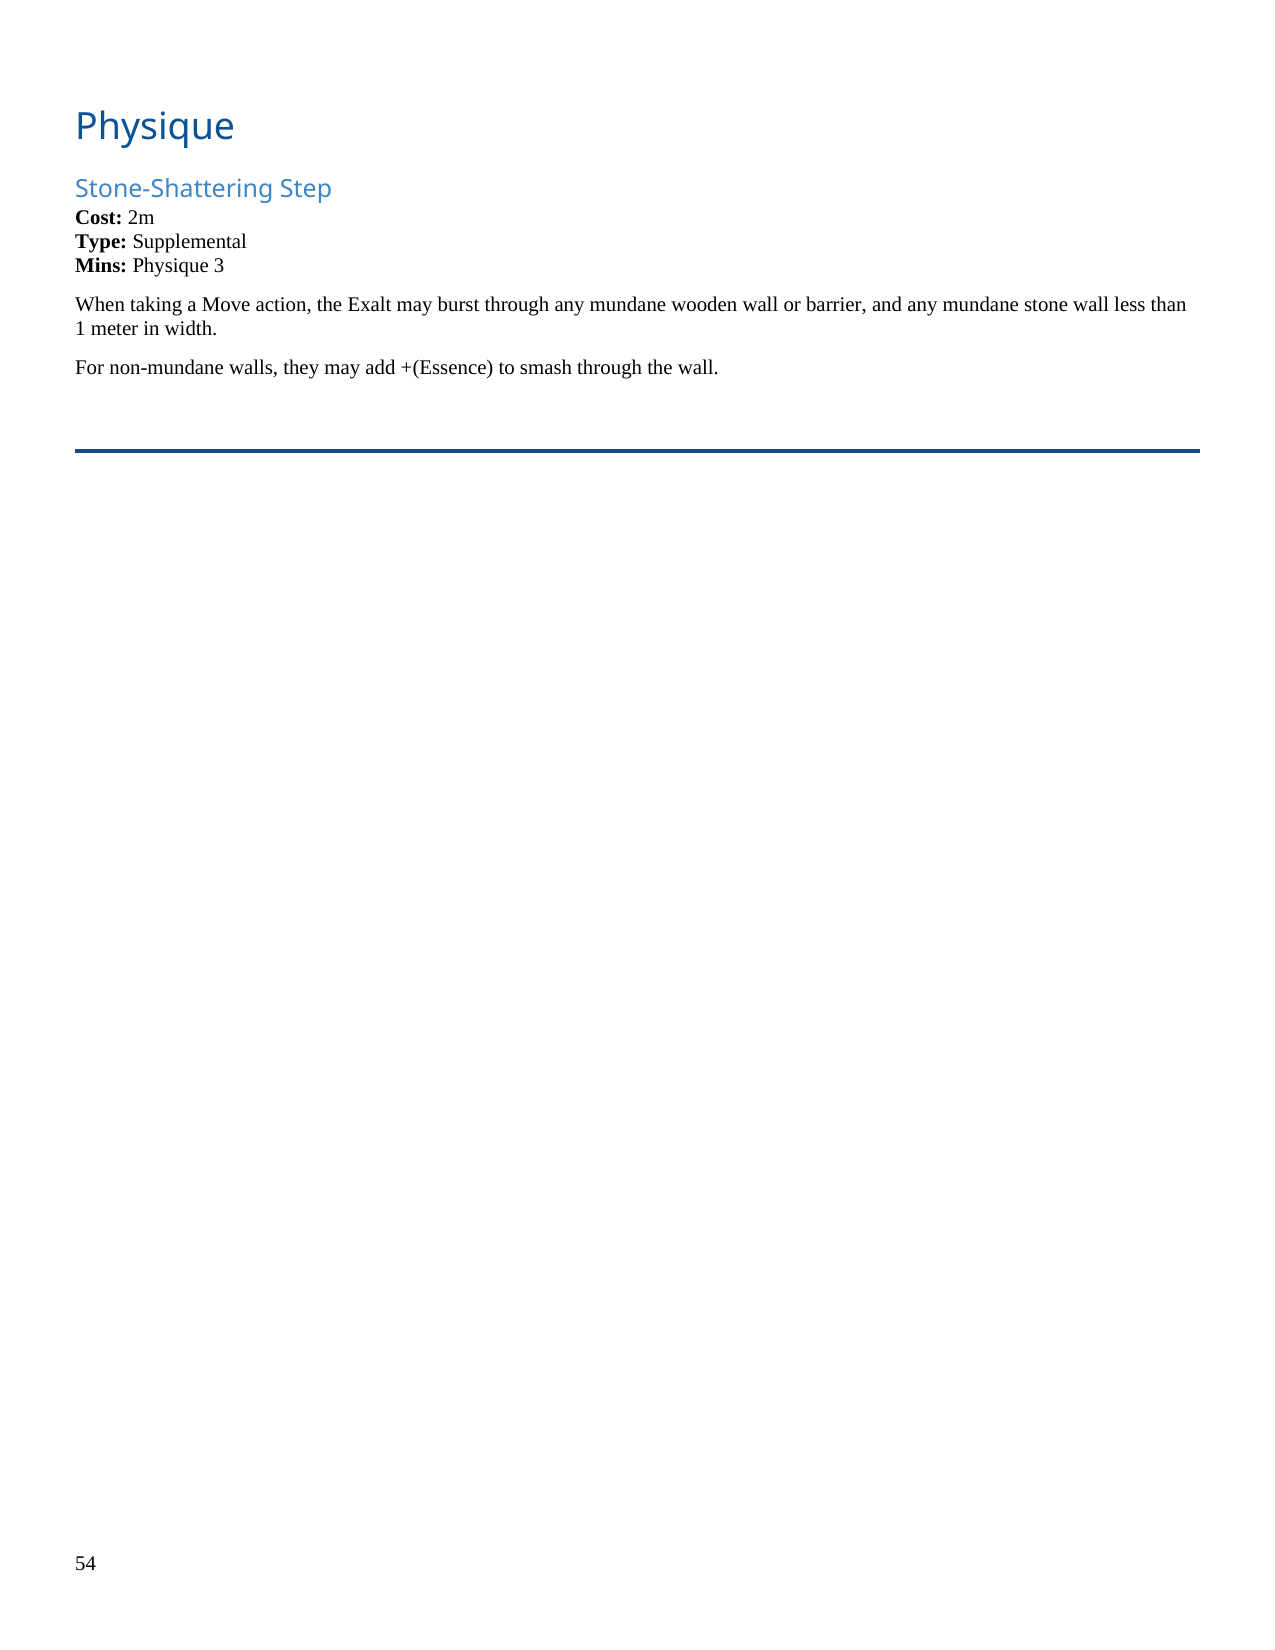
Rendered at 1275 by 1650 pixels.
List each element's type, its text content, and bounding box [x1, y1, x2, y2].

text For non-mundane walls, they may add +(Essence) to smash through the wall. [75, 355, 1200, 379]
text Cost: 2m Type: Supplemental Mins: Physique 3 [75, 205, 1200, 277]
text When taking a Move action, the Exalt may burst through any mundane wooden wall or barrier, and any mundane stone wall less than 1 meter in width. [75, 292, 1200, 340]
subtitle Stone-Shattering Step [75, 171, 1200, 205]
subtitle Physique [75, 99, 1200, 150]
